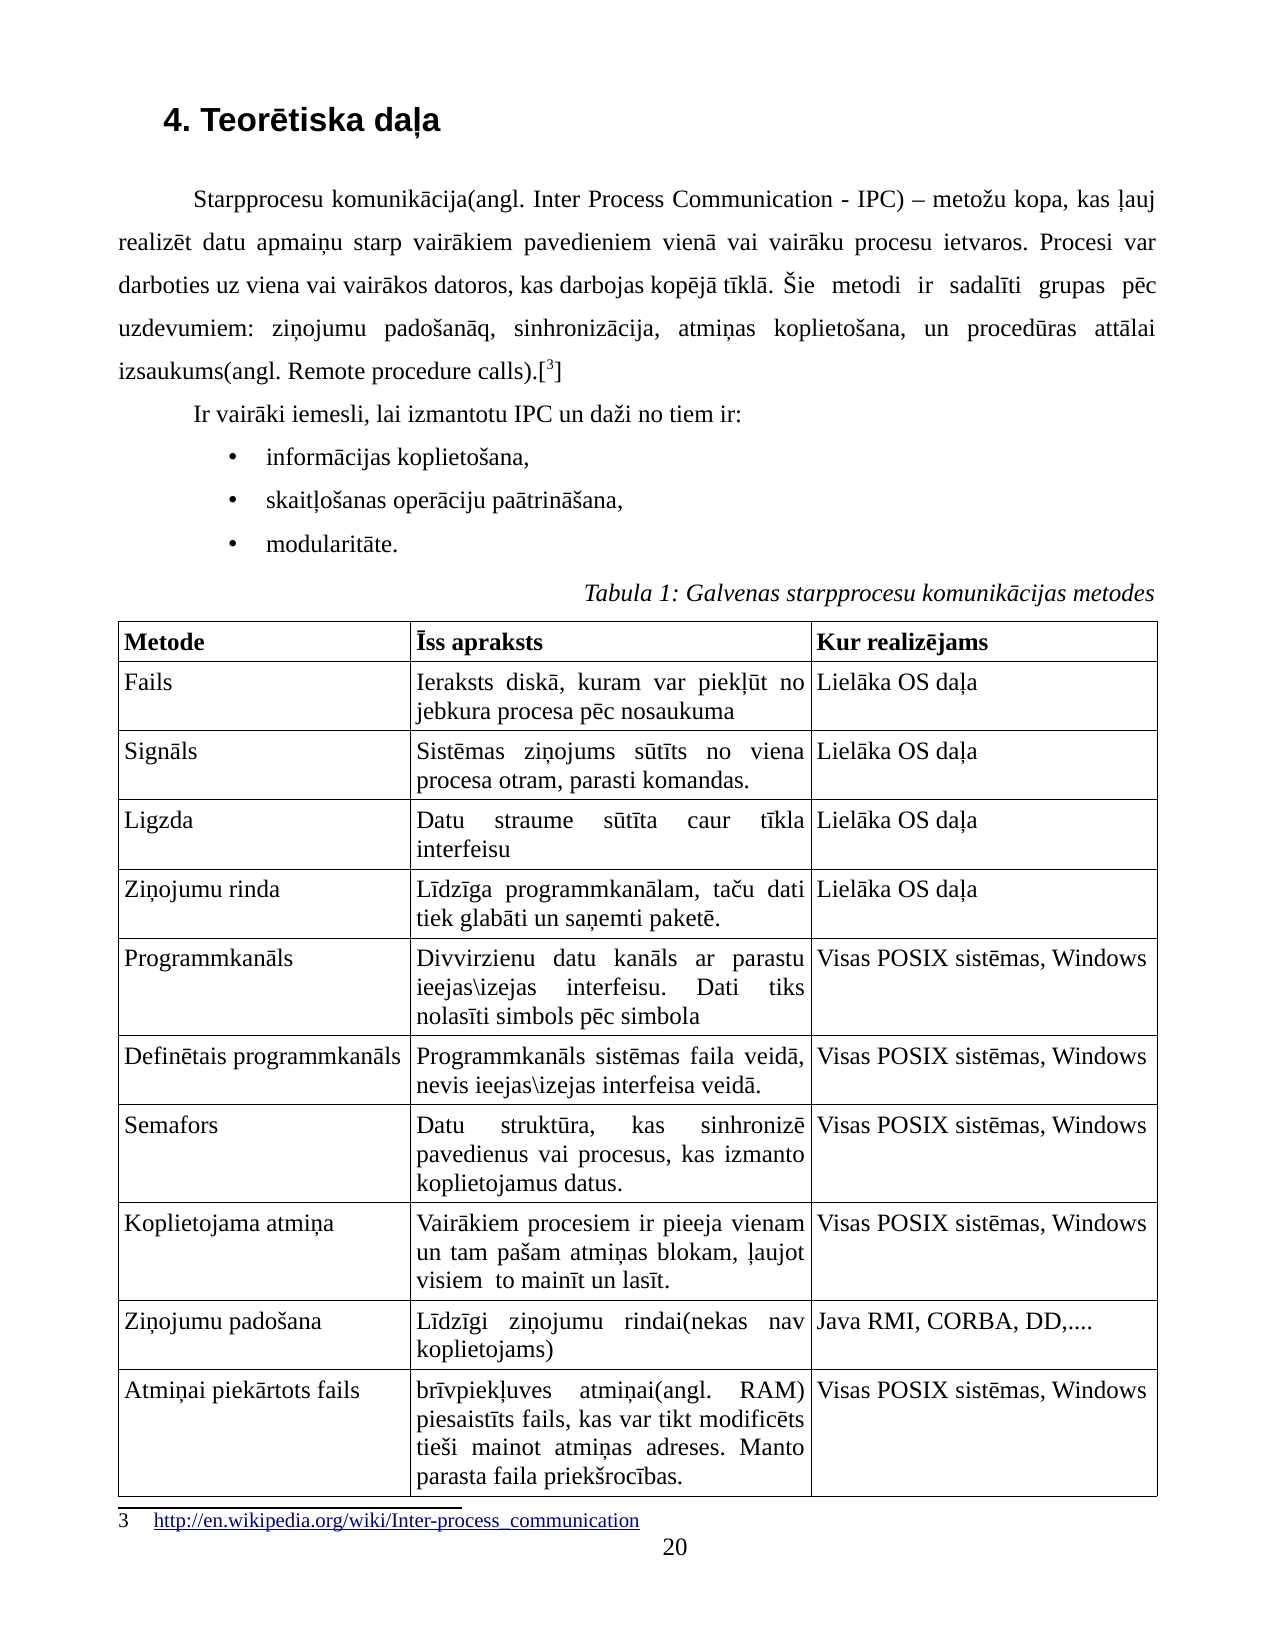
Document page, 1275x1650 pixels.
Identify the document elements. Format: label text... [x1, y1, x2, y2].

table_header Metode [119, 622, 410, 661]
list modularitāte. [228, 529, 1157, 557]
table_cell Ligzda [119, 800, 410, 868]
table_cell Divvirzienu datu kanāls ar parastu ieejas\izejas interfeisu. Dati tiks nolasīti simbols pēc simbola [411, 939, 811, 1035]
table_cell Visas POSIX sistēmas, Windows [812, 1203, 1157, 1300]
table_header Kur realizējams [812, 622, 1157, 661]
table_cell Programmkanāls [119, 939, 410, 1035]
table_cell Lielāka OS daļa [812, 731, 1157, 799]
text Ir vairāki iemesli, lai izmantotu IPC un daži no tiem ir: [118, 399, 1157, 428]
list skaitļošanas operāciju paātrināšana, [228, 486, 1157, 514]
table_cell brīvpiekļuves atmiņai(angl. RAM) piesaistīts fails, kas var tikt modificēts tieši mainot atmiņas adreses. Manto parasta faila priekšrocības. [411, 1370, 811, 1496]
table_cell Datu straume sūtīta caur tīkla interfeisu [411, 800, 811, 868]
subtitle 4. Teorētiska daļa [118, 101, 1157, 139]
table_cell Līdzīga programmkanālam, taču dati tiek glabāti un saņemti paketē. [411, 870, 811, 937]
table_cell Koplietojama atmiņa [119, 1203, 410, 1300]
table_cell Atmiņai piekārtots fails [119, 1370, 410, 1496]
table_cell Lielāka OS daļa [812, 870, 1157, 937]
table_cell Vairākiem procesiem ir pieeja vienam un tam pašam atmiņas blokam, ļaujot visiem to mainīt un lasīt. [411, 1203, 811, 1300]
text Tabula 1: Galvenas starpprocesu komunikācijas metodes [118, 578, 1157, 607]
table_cell Līdzīgi ziņojumu rindai(nekas nav koplietojams) [411, 1301, 811, 1369]
table_cell Visas POSIX sistēmas, Windows [812, 1370, 1157, 1496]
table_cell Lielāka OS daļa [812, 800, 1157, 868]
table_cell Semafors [119, 1105, 410, 1202]
list informācijas koplietošana, [228, 442, 1157, 471]
table_cell Visas POSIX sistēmas, Windows [812, 1105, 1157, 1202]
table_header Īss apraksts [411, 622, 811, 661]
table_cell Visas POSIX sistēmas, Windows [812, 939, 1157, 1035]
table_cell Ziņojumu padošana [119, 1301, 410, 1369]
table_cell Lielāka OS daļa [812, 662, 1157, 730]
table_cell Definētais programmkanāls [119, 1036, 410, 1104]
table_cell Visas POSIX sistēmas, Windows [812, 1036, 1157, 1104]
table_cell Java RMI, CORBA, DD,.... [812, 1301, 1157, 1369]
table_cell Sistēmas ziņojums sūtīts no viena procesa otram, parasti komandas. [411, 731, 811, 799]
text Starpprocesu komunikācija(angl. Inter Process Communication - IPC) – metožu kopa, kas ļauj realizēt datu apmaiņu starp vairākiem pavedieniem vienā vai vairāku procesu ietvaros. Procesi var darboties uz viena vai vairākos datoros, kas darbojas kopējā tīklā. Šie metodi ir sadalīti grupas pēc uzdevumiem: ziņojumu padošanāq, sinhronizācija, atmiņas koplietošana, un procedūras attālai izsaukums(angl. Remote procedure calls).[] [118, 184, 1157, 385]
table_cell Fails [119, 662, 410, 730]
table_cell Ieraksts diskā, kuram var piekļūt no jebkura procesa pēc nosaukuma [411, 662, 811, 730]
text http://en.wikipedia.org/wiki/Inter-process_communication [118, 1508, 1157, 1532]
table_cell Signāls [119, 731, 410, 799]
table_cell Datu struktūra, kas sinhronizē pavedienus vai procesus, kas izmanto koplietojamus datus. [411, 1105, 811, 1202]
table_cell Programmkanāls sistēmas faila veidā, nevis ieejas\izejas interfeisa veidā. [411, 1036, 811, 1104]
table_cell Ziņojumu rinda [119, 870, 410, 937]
